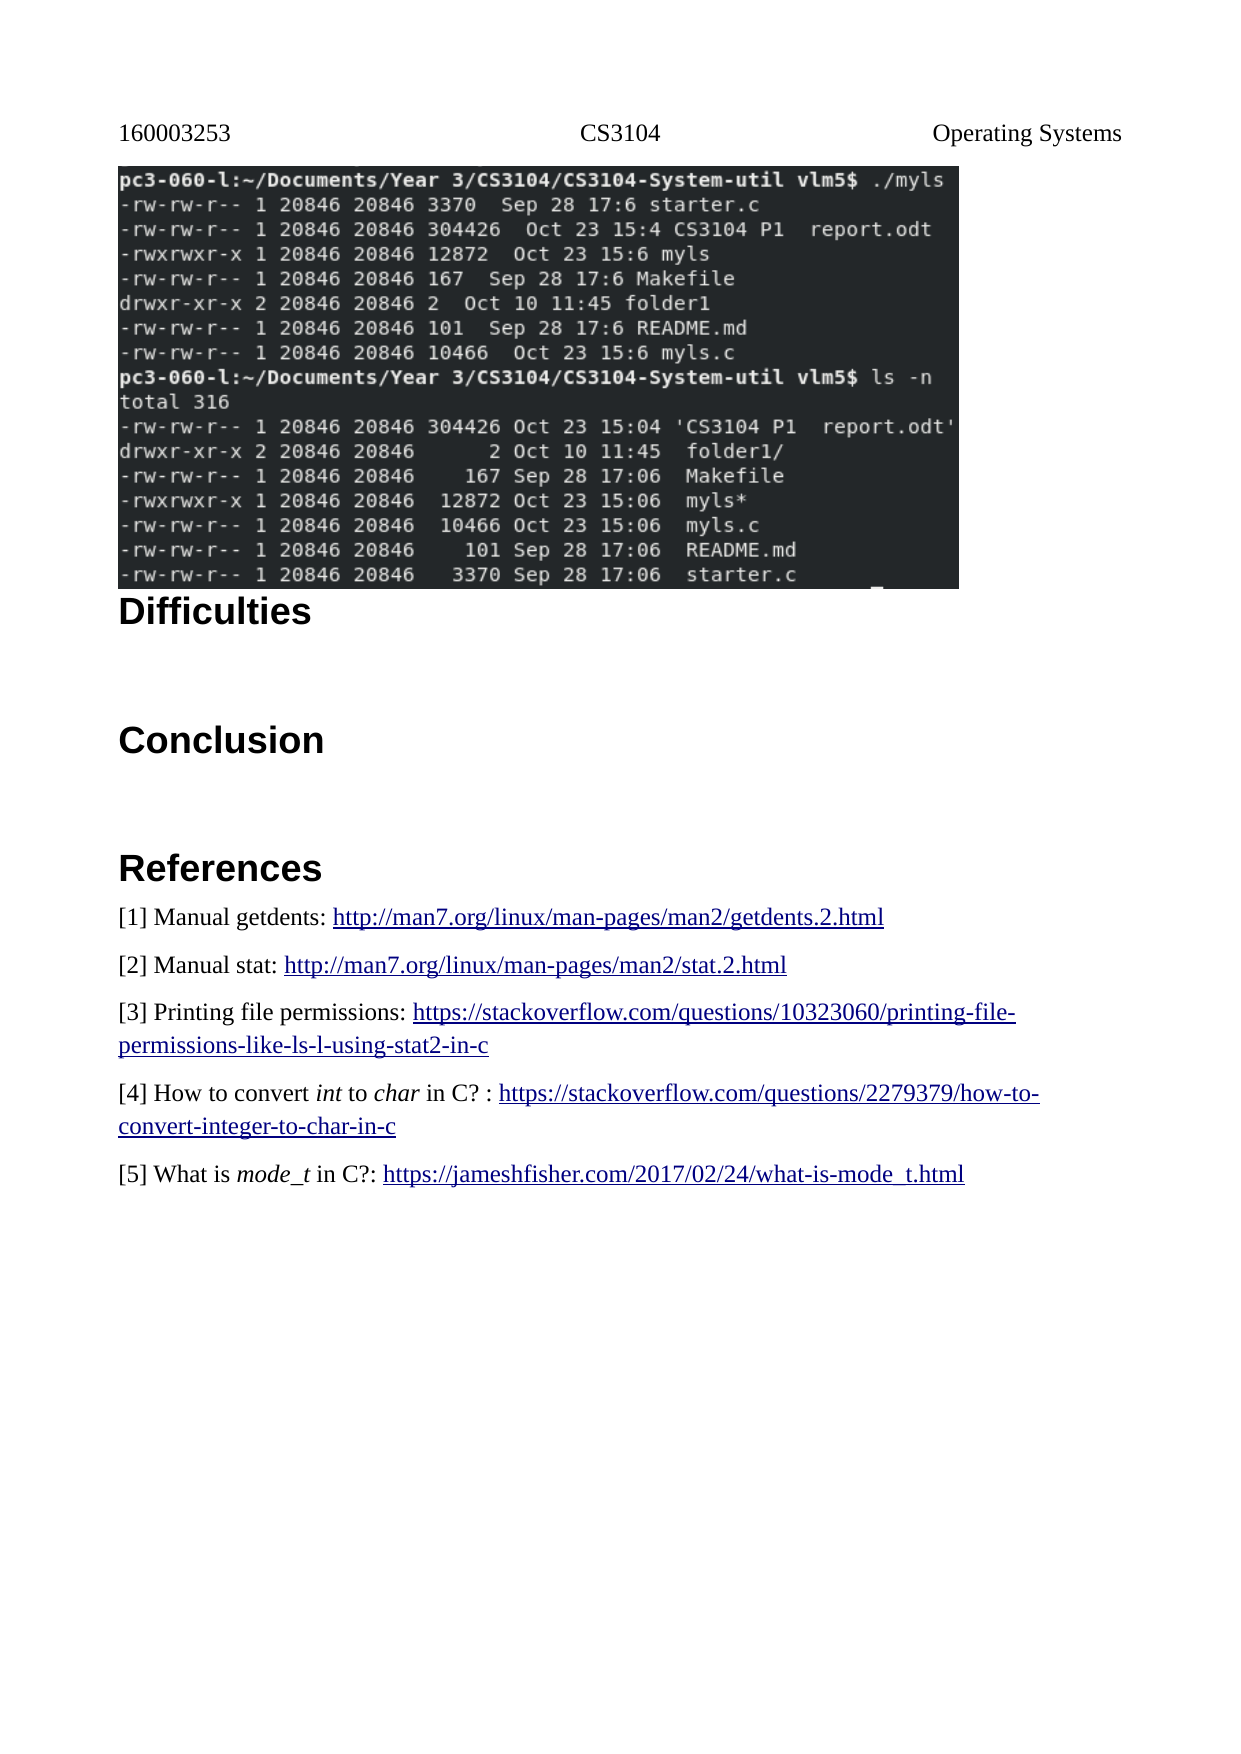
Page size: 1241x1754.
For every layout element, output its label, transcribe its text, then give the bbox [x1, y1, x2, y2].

picture [118, 166, 959, 589]
text [4] How to convert int to char in C? : https://stackoverflow.com/questions/2279379/how-to-convert-integer-to-char-in-c [118, 1078, 1122, 1140]
text [2] Manual stat: http://man7.org/linux/man-pages/man2/stat.2.html [118, 950, 1122, 979]
subtitle Conclusion [118, 717, 1122, 761]
subtitle Difficulties [118, 582, 1122, 632]
text [3] Printing file permissions: https://stackoverflow.com/questions/10323060/printing-file-permissions-like-ls-l-using-stat2-in-c [118, 997, 1122, 1059]
text [5] What is mode_t in C?: https://jameshfisher.com/2017/02/24/what-is-mode_t.html [118, 1159, 1122, 1187]
subtitle References [118, 846, 1122, 890]
text [1] Manual getdents: http://man7.org/linux/man-pages/man2/getdents.2.html [118, 902, 1122, 931]
